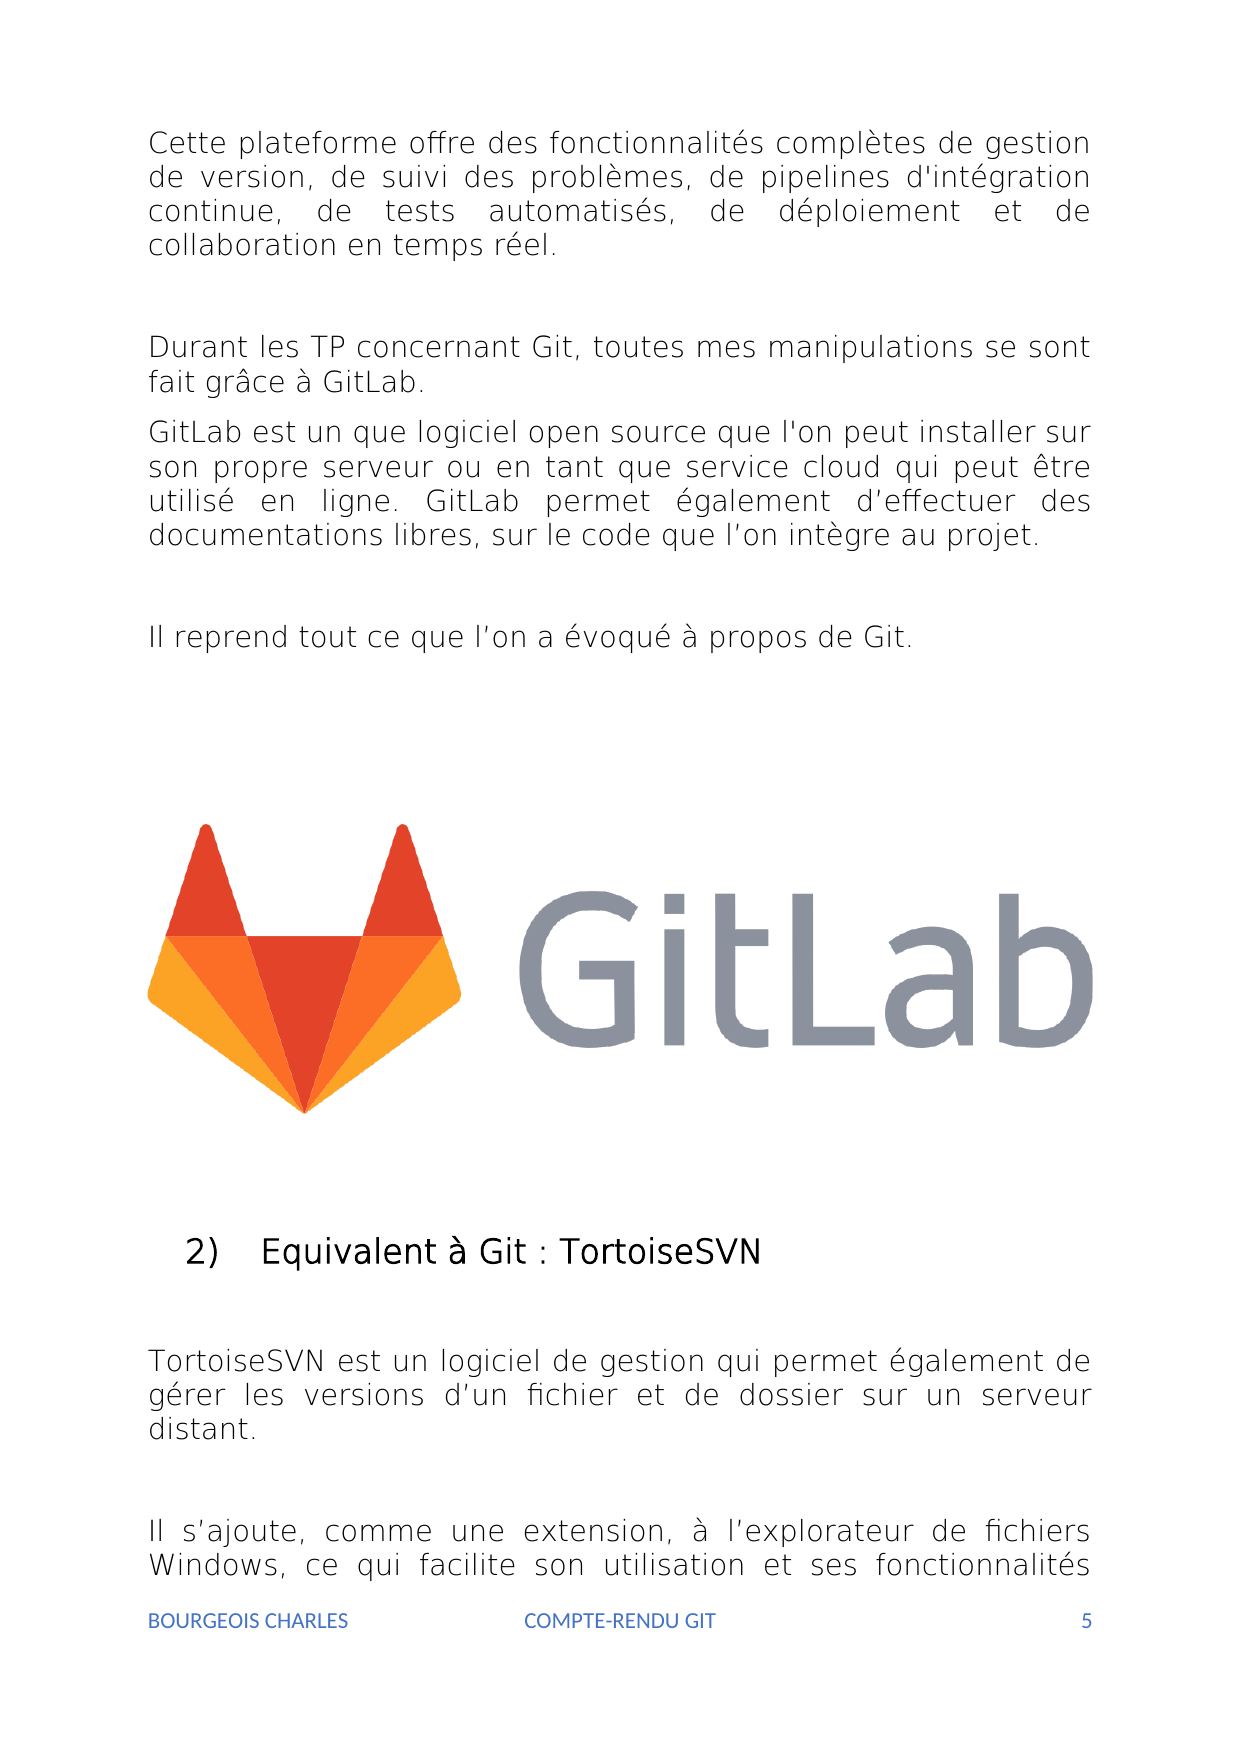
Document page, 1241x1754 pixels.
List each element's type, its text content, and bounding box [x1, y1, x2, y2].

text Il s’ajoute, comme une extension, à l’explorateur de fichiers Windows, ce qui facilite son utilisation et ses fonctionnalités [148, 1514, 1092, 1582]
text Il reprend tout ce que l’on a évoqué à propos de Git. [148, 621, 1092, 654]
text Durant les TP concernant Git, toutes mes manipulations se sont fait grâce à GitLab. [148, 331, 1092, 399]
text Cette plateforme offre des fonctionnalités complètes de gestion de version, de suivi des problèmes, de pipelines d'intégration continue, de tests automatisés, de déploiement et de collaboration en temps réel. [148, 126, 1092, 263]
text GitLab est un que logiciel open source que l'on peut installer sur son propre serveur ou en tant que service cloud qui peut être utilisé en ligne. GitLab permet également d’effectuer des documentations libres, sur le code que l’on intègre au projet. [148, 416, 1092, 553]
text TortoiseSVN est un logiciel de gestion qui permet également de gérer les versions d’un fichier et de dossier sur un serveur distant. [148, 1344, 1092, 1446]
list Equivalent à Git : TortoiseSVN [185, 1232, 1092, 1271]
